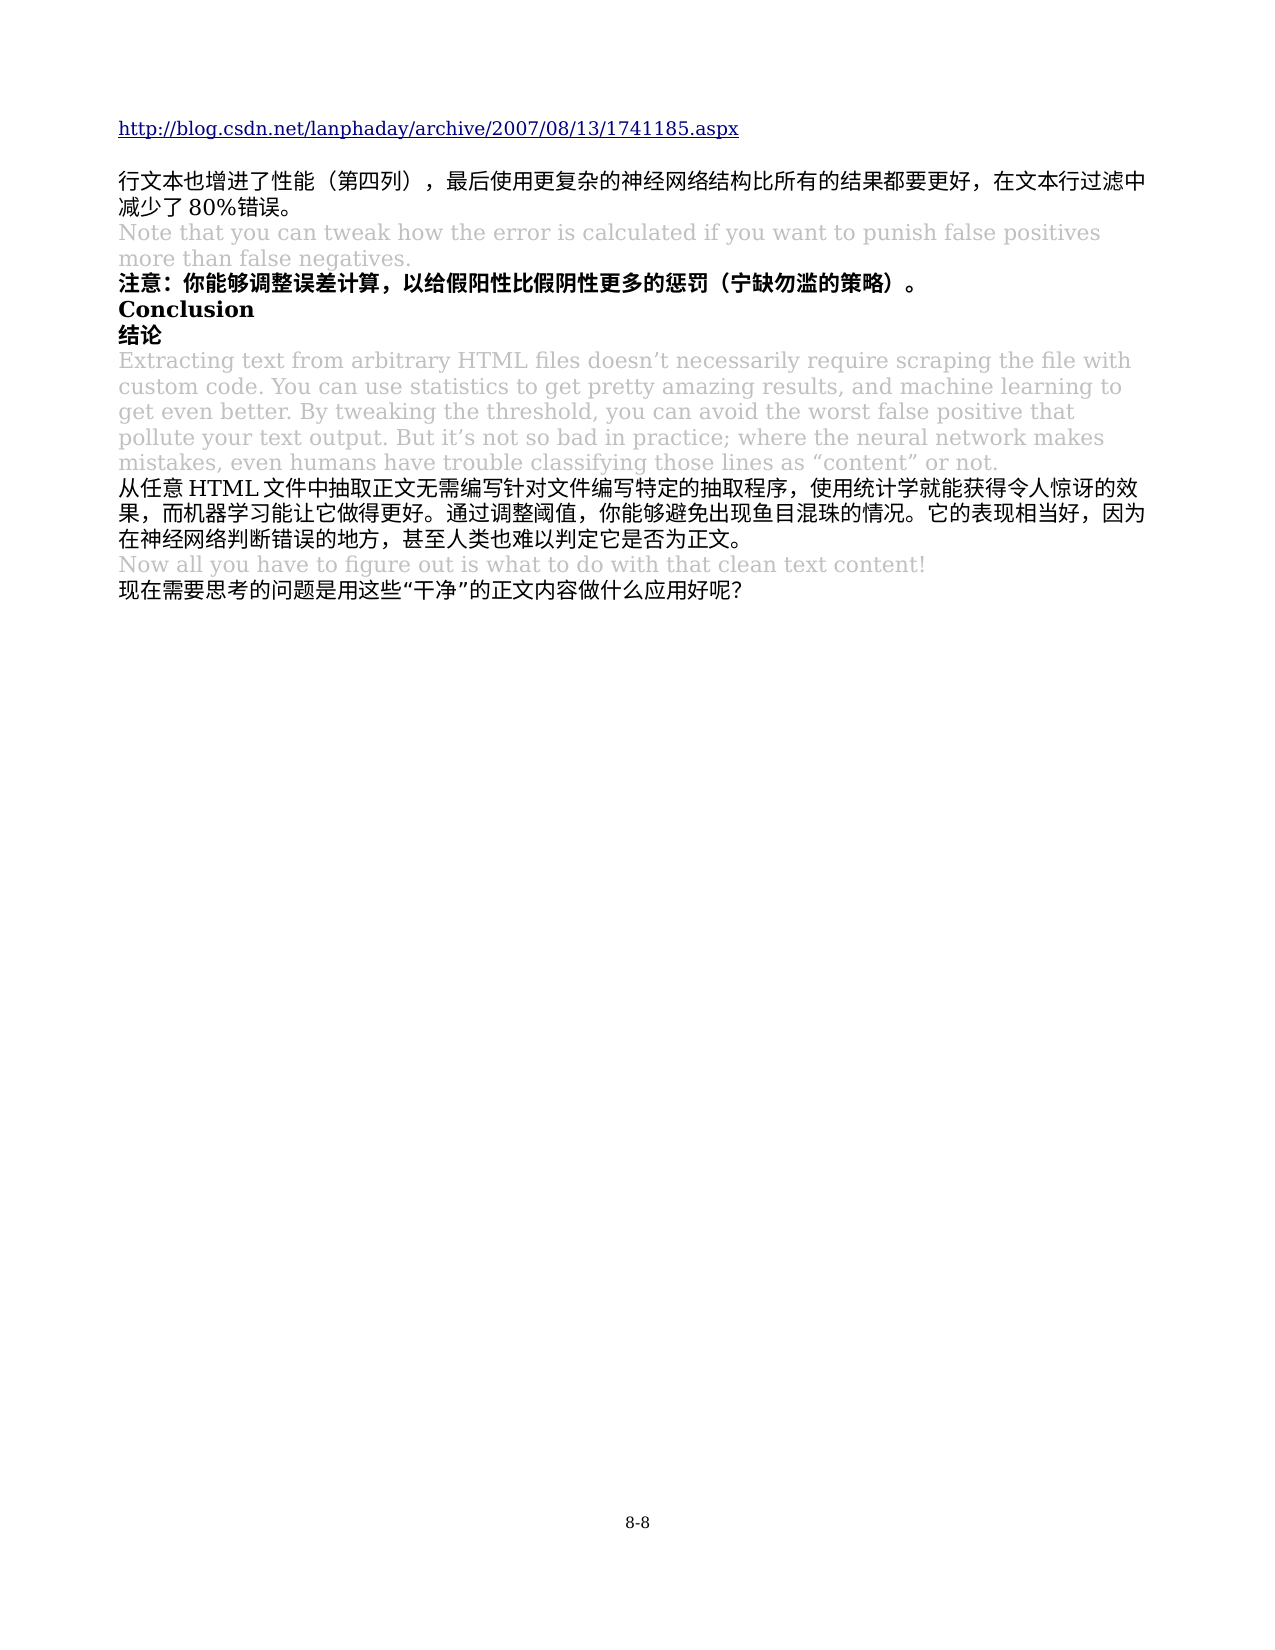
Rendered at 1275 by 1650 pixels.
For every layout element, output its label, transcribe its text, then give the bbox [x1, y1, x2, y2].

text 现在需要思考的问题是用这些“干净”的正文内容做什么应用好呢？ [118, 578, 1157, 603]
text 结论 [118, 323, 1157, 348]
text Now all you have to figure out is what to do with that clean text content! [118, 552, 1157, 578]
text 行文本也增进了性能（第四列），最后使用更复杂的神经网络结构比所有的结果都要更好，在文本行过滤中减少了80%错误。 [118, 169, 1157, 221]
text Note that you can tweak how the error is calculated if you want to punish false positives more than false negatives. [118, 221, 1157, 272]
text Extracting text from arbitrary HTML files doesn’t necessarily require scraping the file with custom code. You can use statistics to get pretty amazing results, and machine learning to get even better. By tweaking the threshold, you can avoid the worst false positive that pollute your text output. But it’s not so bad in practice; where the neural network makes mistakes, even humans have trouble classifying those lines as “content” or not. [118, 348, 1157, 476]
text 从任意HTML文件中抽取正文无需编写针对文件编写特定的抽取程序，使用统计学就能获得令人惊讶的效果，而机器学习能让它做得更好。通过调整阈值，你能够避免出现鱼目混珠的情况。它的表现相当好，因为在神经网络判断错误的地方，甚至人类也难以判定它是否为正文。 [118, 476, 1157, 552]
text 注意：你能够调整误差计算，以给假阳性比假阴性更多的惩罚（宁缺勿滥的策略）。 [118, 272, 1157, 297]
text Conclusion [118, 297, 1157, 323]
